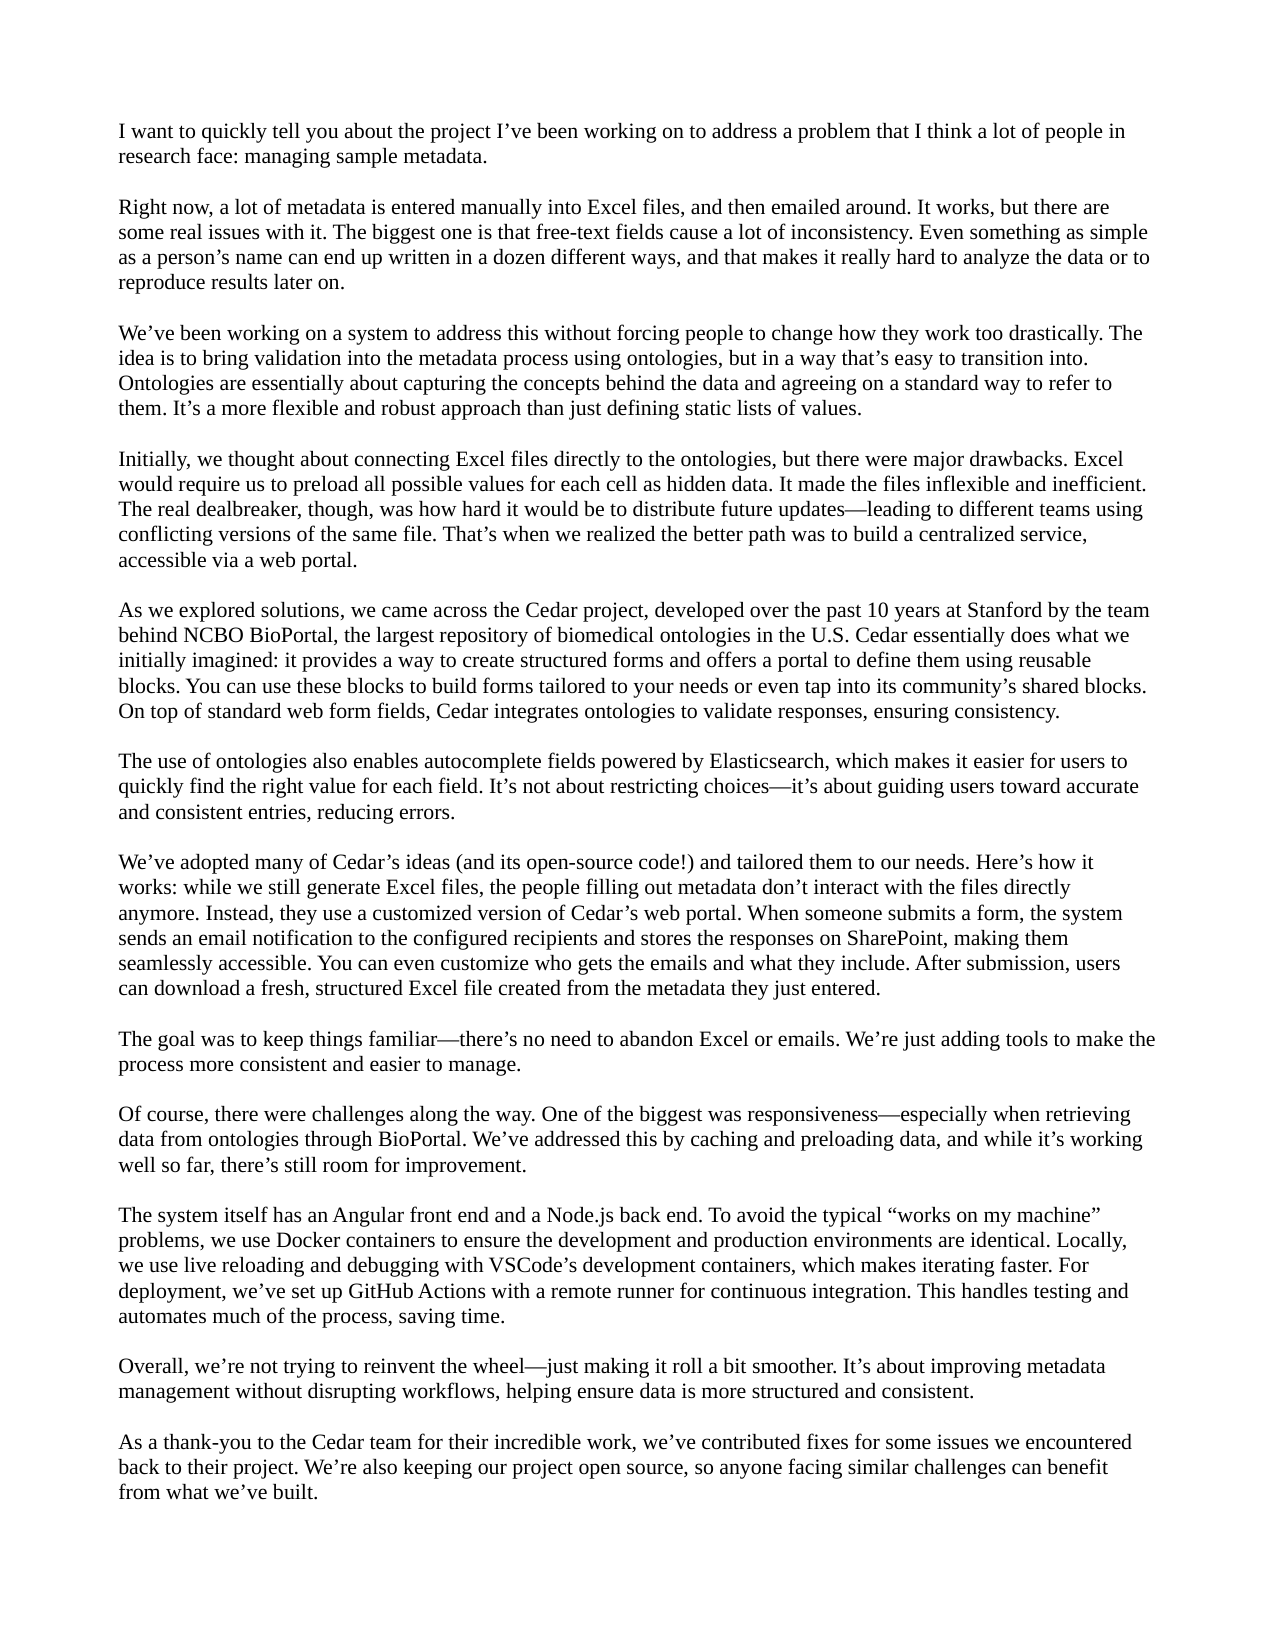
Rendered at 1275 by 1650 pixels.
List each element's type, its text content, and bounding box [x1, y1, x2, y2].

text Overall, we’re not trying to reinvent the wheel—just making it roll a bit smoother. It’s about improving metadata management without disrupting workflows, helping ensure data is more structured and consistent. [118, 1353, 1157, 1404]
text The system itself has an Angular front end and a Node.js back end. To avoid the typical “works on my machine” problems, we use Docker containers to ensure the development and production environments are identical. Locally, we use live reloading and debugging with VSCode’s development containers, which makes iterating faster. For deployment, we’ve set up GitHub Actions with a remote runner for continuous integration. This handles testing and automates much of the process, saving time. [118, 1202, 1157, 1328]
text The use of ontologies also enables autocomplete fields powered by Elasticsearch, which makes it easier for users to quickly find the right value for each field. It’s not about restricting choices—it’s about guiding users toward accurate and consistent entries, reducing errors. [118, 748, 1157, 824]
text As we explored solutions, we came across the Cedar project, developed over the past 10 years at Stanford by the team behind NCBO BioPortal, the largest repository of biomedical ontologies in the U.S. Cedar essentially does what we initially imagined: it provides a way to create structured forms and offers a portal to define them using reusable blocks. You can use these blocks to build forms tailored to your needs or even tap into its community’s shared blocks. On top of standard web form fields, Cedar integrates ontologies to validate responses, ensuring consistency. [118, 597, 1157, 723]
text Of course, there were challenges along the way. One of the biggest was responsiveness—especially when retrieving data from ontologies through BioPortal. We’ve addressed this by caching and preloading data, and while it’s working well so far, there’s still room for improvement. [118, 1101, 1157, 1177]
text We’ve adopted many of Cedar’s ideas (and its open-source code!) and tailored them to our needs. Here’s how it works: while we still generate Excel files, the people filling out metadata don’t interact with the files directly anymore. Instead, they use a customized version of Cedar’s web portal. When someone submits a form, the system sends an email notification to the configured recipients and stores the responses on SharePoint, making them seamlessly accessible. You can even customize who gets the emails and what they include. After submission, users can download a fresh, structured Excel file created from the metadata they just entered. [118, 849, 1157, 1000]
text We’ve been working on a system to address this without forcing people to change how they work too drastically. The idea is to bring validation into the metadata process using ontologies, but in a way that’s easy to transition into. Ontologies are essentially about capturing the concepts behind the data and agreeing on a standard way to refer to them. It’s a more flexible and robust approach than just defining static lists of values. [118, 320, 1157, 421]
text Right now, a lot of metadata is entered manually into Excel files, and then emailed around. It works, but there are some real issues with it. The biggest one is that free-text fields cause a lot of inconsistency. Even something as simple as a person’s name can end up written in a dozen different ways, and that makes it really hard to analyze the data or to reproduce results later on. [118, 194, 1157, 294]
text Initially, we thought about connecting Excel files directly to the ontologies, but there were major drawbacks. Excel would require us to preload all possible values for each cell as hidden data. It made the files inflexible and inefficient. The real dealbreaker, though, was how hard it would be to distribute future updates—leading to different teams using conflicting versions of the same file. That’s when we realized the better path was to build a centralized service, accessible via a web portal. [118, 446, 1157, 572]
text The goal was to keep things familiar—there’s no need to abandon Excel or emails. We’re just adding tools to make the process more consistent and easier to manage. [118, 1026, 1157, 1076]
text As a thank-you to the Cedar team for their incredible work, we’ve contributed fixes for some issues we encountered back to their project. We’re also keeping our project open source, so anyone facing similar challenges can benefit from what we’ve built. [118, 1429, 1157, 1504]
text I want to quickly tell you about the project I’ve been working on to address a problem that I think a lot of people in research face: managing sample metadata. [118, 118, 1157, 168]
